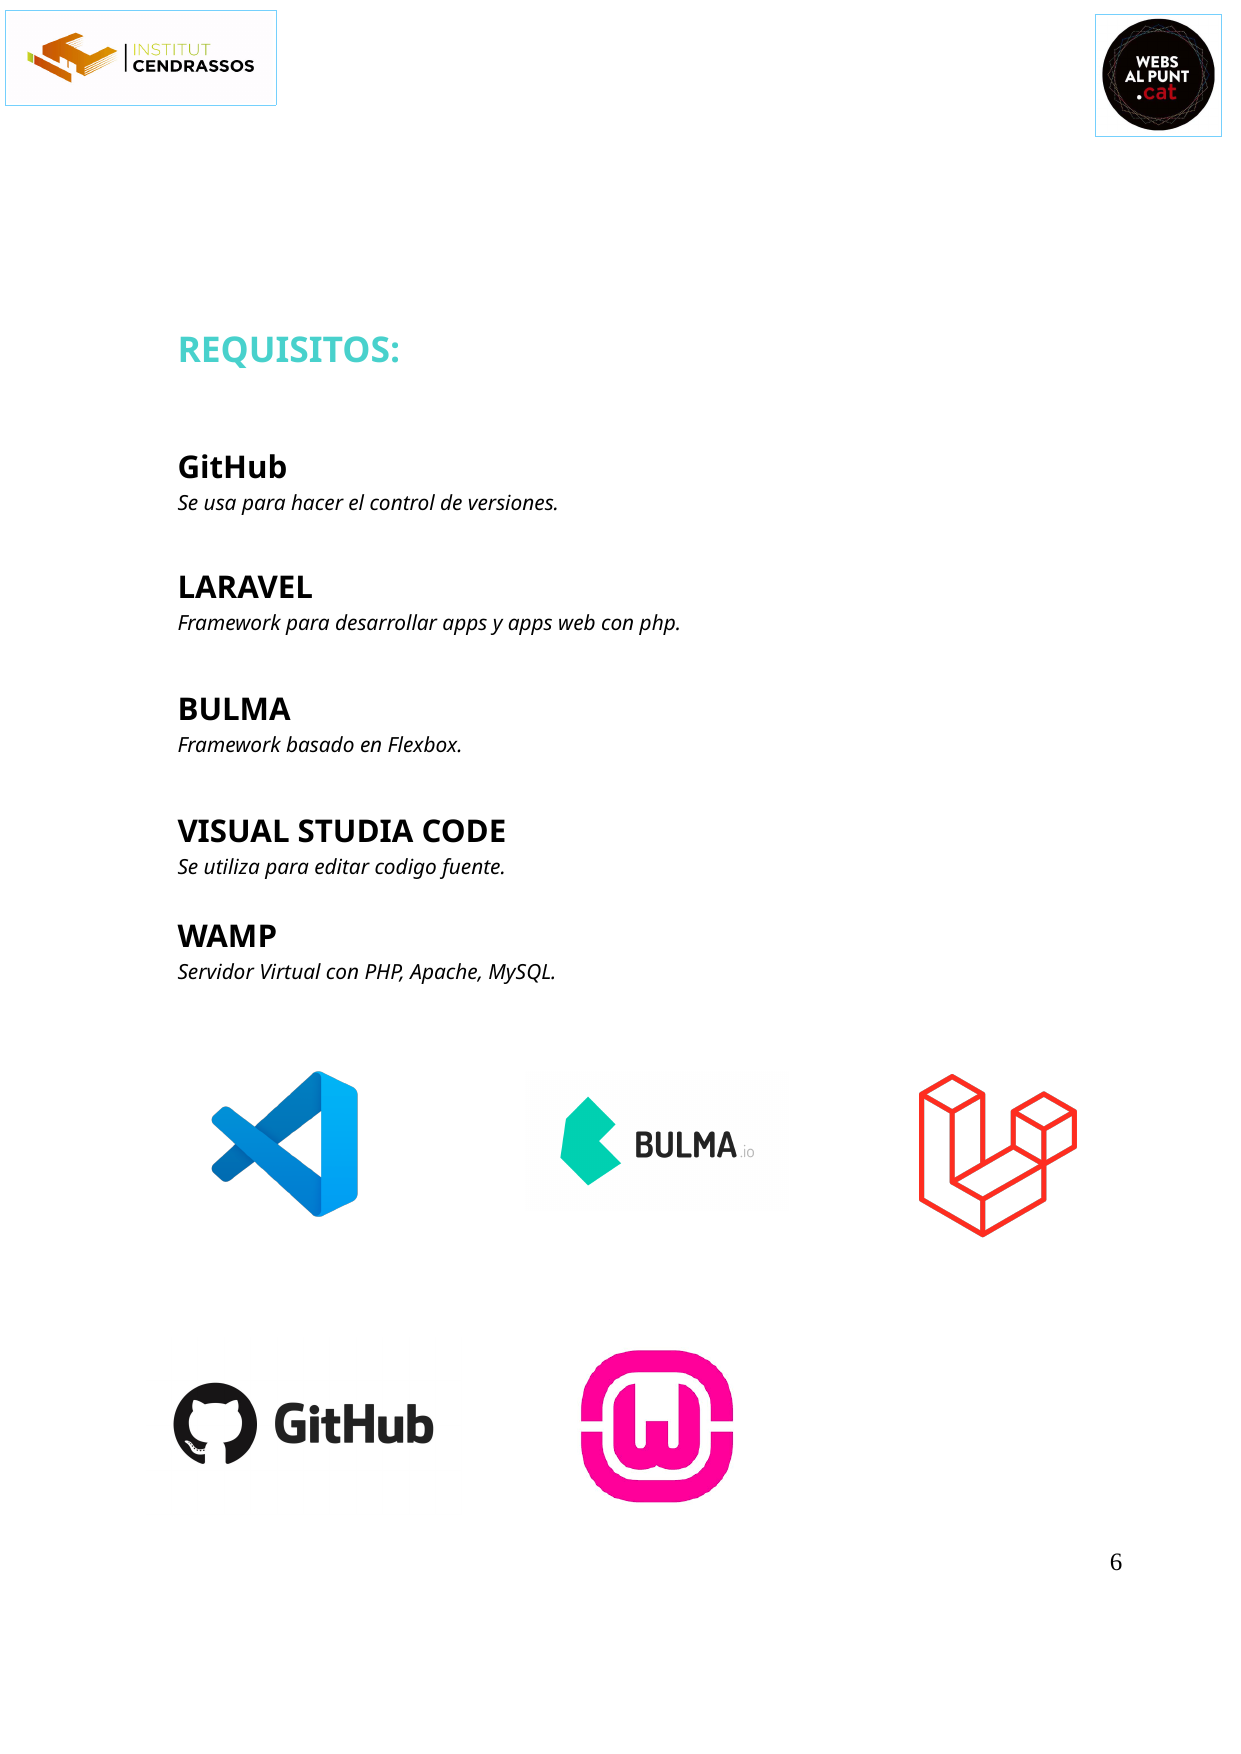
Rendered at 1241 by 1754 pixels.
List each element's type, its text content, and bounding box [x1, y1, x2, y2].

text VISUAL STUDIA CODE [177, 809, 1122, 852]
text LARAVEL [177, 565, 1122, 608]
picture [1097, 17, 1219, 133]
text Se utiliza para editar codigo fuente. [177, 852, 1122, 880]
text WAMP [177, 914, 1122, 957]
text Servidor Virtual con PHP, Apache, MySQL. [177, 957, 1122, 985]
picture [8, 13, 273, 103]
picture [541, 1347, 777, 1505]
picture [145, 1337, 462, 1515]
picture [525, 1071, 790, 1211]
text Framework para desarrollar apps y apps web con php. [177, 608, 1122, 636]
text Framework basado en Flexbox. [177, 730, 1122, 758]
text REQUISITOS: [177, 325, 1122, 373]
picture [156, 1071, 414, 1217]
picture [919, 1074, 1078, 1240]
text GitHub [177, 446, 1122, 488]
text Se usa para hacer el control de versiones. [177, 488, 1122, 517]
text BULMA [177, 687, 1122, 730]
